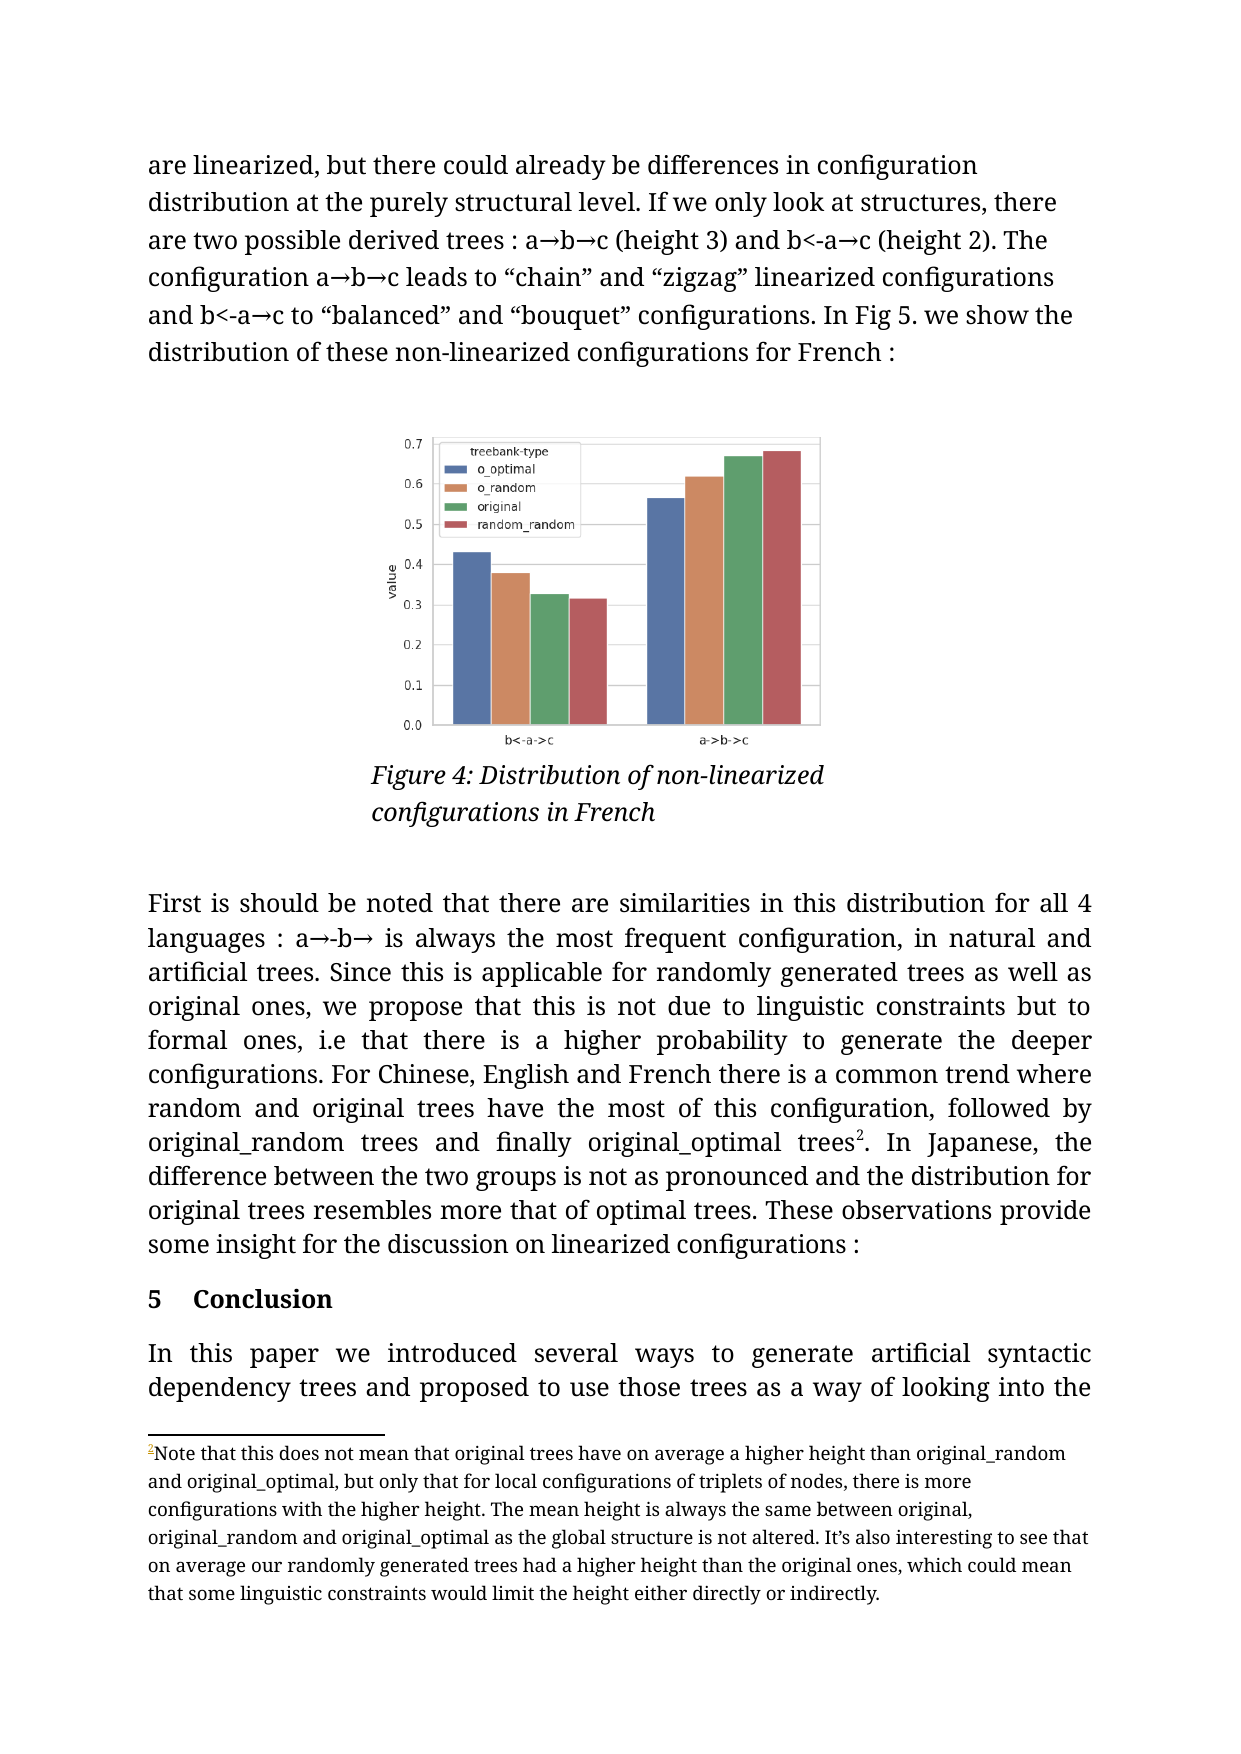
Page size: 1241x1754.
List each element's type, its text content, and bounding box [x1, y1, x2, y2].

text are linearized, but there could already be differences in configuration distribution at the purely structural level. If we only look at structures, there are two possible derived trees : a→b→c (height 3) and b<-a→c (height 2). The configuration a→b→c leads to “chain” and “zigzag” linearized configurations and b<-a→c to “balanced” and “bouquet” configurations. In Fig 5. we show the distribution of these non-linearized configurations for French : [148, 148, 1092, 369]
text Figure 4: Distribution of non-linearized configurations in French [371, 747, 869, 829]
list Conclusion [148, 1282, 1092, 1316]
text First is should be noted that there are similarities in this distribution for all 4 languages : a→-b→ is always the most frequent configuration, in natural and artificial trees. Since this is applicable for randomly generated trees as well as original ones, we propose that this is not due to linguistic constraints but to formal ones, i.e that there is a higher probability to generate the deeper configurations. For Chinese, English and French there is a common trend where random and original trees have the most of this configuration, followed by original_random trees and finally original_optimal trees. In Japanese, the difference between the two groups is not as pronounced and the distribution for original trees resembles more that of optimal trees. These observations provide some insight for the discussion on linearized configurations : [148, 886, 1092, 1261]
text In this paper we introduced several ways to generate artificial syntactic dependency trees and proposed to use those trees as a way of looking into the [148, 1336, 1092, 1404]
text Note that this does not mean that original trees have on average a higher height than original_random and original_optimal, but only that for local configurations of triplets of nodes, there is more configurations with the higher height. The mean height is always the same between original, original_random and original_optimal as the global structure is not altered. It’s also interesting to see that on average our randomly generated trees had a higher height than the original ones, which could mean that some linguistic constraints would limit the height either directly or indirectly. [148, 1441, 1092, 1606]
picture [371, 437, 870, 747]
